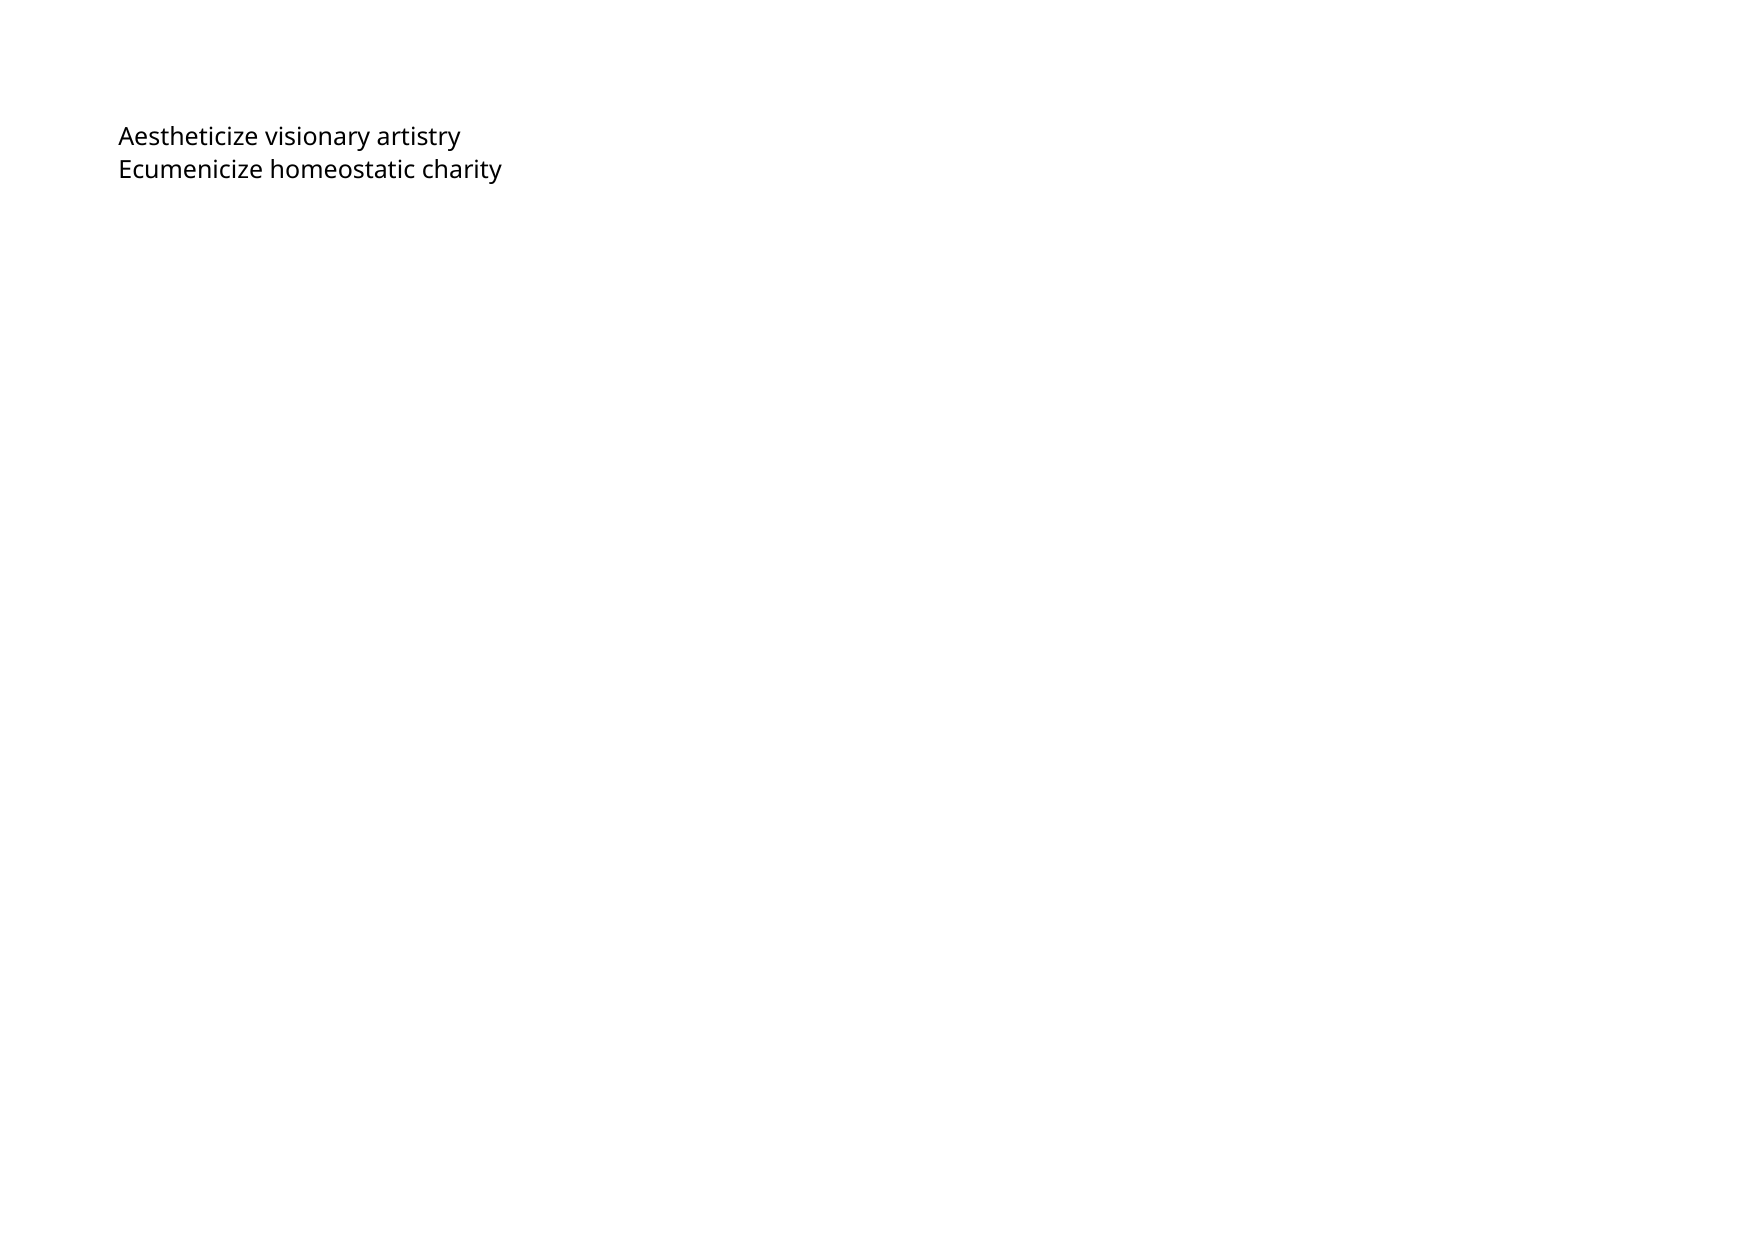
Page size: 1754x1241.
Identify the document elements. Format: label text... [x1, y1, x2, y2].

text Aestheticize visionary artistry [118, 118, 877, 152]
text Ecumenicize homeostatic charity [118, 152, 877, 186]
